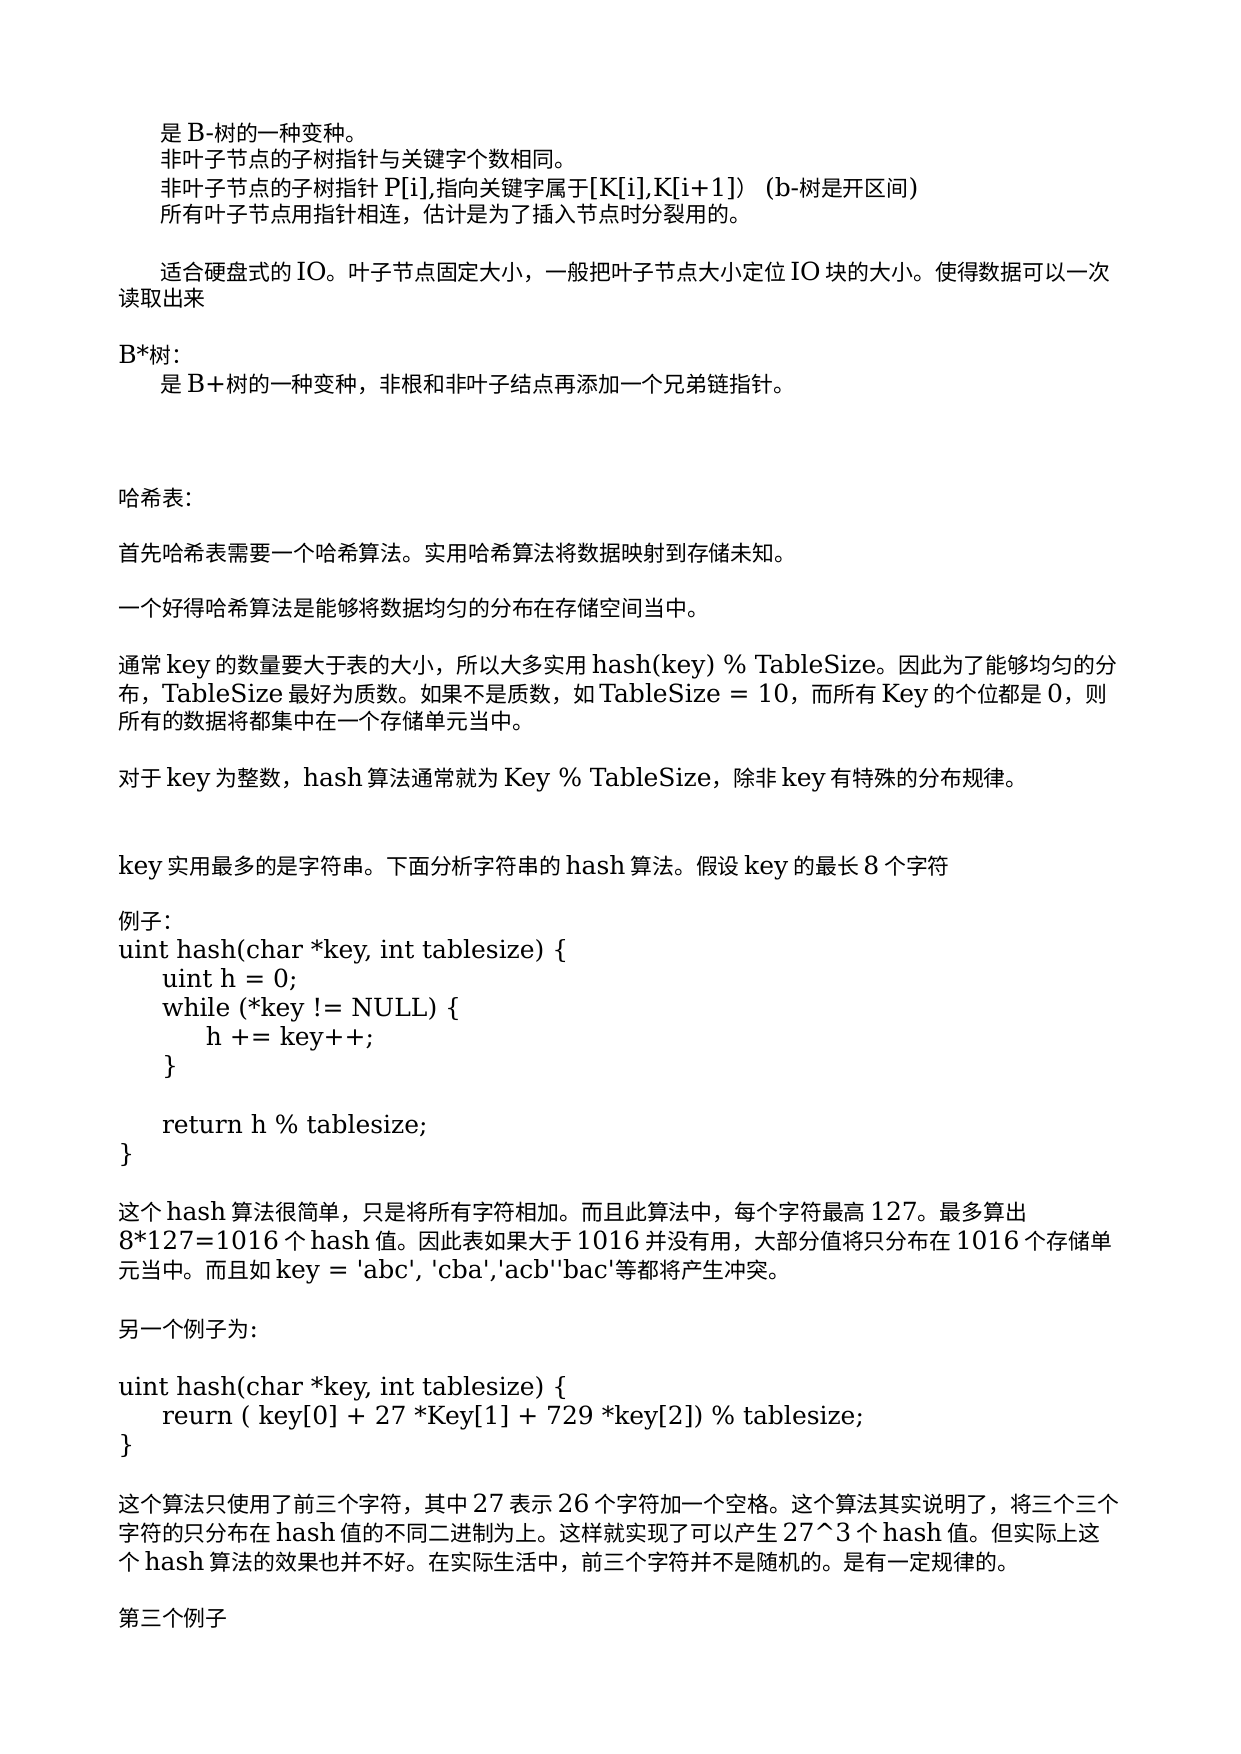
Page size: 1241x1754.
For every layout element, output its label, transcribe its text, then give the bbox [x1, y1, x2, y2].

text while (*key != NULL) { [118, 993, 1122, 1022]
text B*树： [118, 341, 1122, 370]
text 非叶子节点的子树指针与关键字个数相同。 [118, 147, 1122, 173]
text reurn ( key[0] + 27 *Key[1] + 729 *key[2]) % tablesize; [118, 1401, 1122, 1431]
text 所有叶子节点用指针相连，估计是为了插入节点时分裂用的。 [118, 202, 1122, 227]
text 首先哈希表需要一个哈希算法。实用哈希算法将数据映射到存储未知。 [118, 541, 1122, 567]
text 例子： [118, 909, 1122, 935]
text 这个算法只使用了前三个字符，其中27表示26个字符加一个空格。这个算法其实说明了，将三个三个字符的只分布在hash值的不同二进制为上。这样就实现了可以产生27^3个hash值。但实际上这个hash算法的效果也并不好。在实际生活中，前三个字符并不是随机的。是有一定规律的。 [118, 1489, 1122, 1576]
text uint hash(char *key, int tablesize) { [118, 935, 1122, 964]
text 这个hash算法很简单，只是将所有字符相加。而且此算法中，每个字符最高127。最多算出8*127=1016个hash值。因此表如果大于1016并没有用，大部分值将只分布在1016个存储单元当中。而且如key = 'abc', 'cba','acb''bac'等都将产生冲突。 [118, 1197, 1122, 1285]
text 一个好得哈希算法是能够将数据均匀的分布在存储空间当中。 [118, 596, 1122, 621]
text h += key++; [118, 1022, 1122, 1051]
text return h % tablesize; [118, 1110, 1122, 1139]
text } [118, 1431, 1122, 1460]
text key实用最多的是字符串。下面分析字符串的hash算法。假设key的最长8个字符 [118, 851, 1122, 880]
text } [118, 1139, 1122, 1168]
text uint hash(char *key, int tablesize) { [118, 1372, 1122, 1401]
text 对于key为整数，hash算法通常就为Key % TableSize，除非key有特殊的分布规律。 [118, 763, 1122, 793]
text 哈希表： [118, 486, 1122, 512]
text 另一个例子为: [118, 1314, 1122, 1343]
text 是B-树的一种变种。 [118, 118, 1122, 147]
text 适合硬盘式的IO。叶子节点固定大小，一般把叶子节点大小定位IO块的大小。使得数据可以一次读取出来 [118, 257, 1122, 311]
text 是B+树的一种变种，非根和非叶子结点再添加一个兄弟链指针。 [118, 370, 1122, 399]
text 第三个例子 [118, 1606, 1122, 1631]
text 非叶子节点的子树指针P[i],指向关键字属于[K[i],K[i+1]） (b-树是开区间) [118, 173, 1122, 202]
text uint h = 0; [118, 964, 1122, 993]
text } [118, 1051, 1122, 1081]
text 通常key的数量要大于表的大小，所以大多实用hash(key) % TableSize。因此为了能够均匀的分布，TableSize最好为质数。如果不是质数，如TableSize = 10，而所有Key的个位都是0，则所有的数据将都集中在一个存储单元当中。 [118, 650, 1122, 734]
